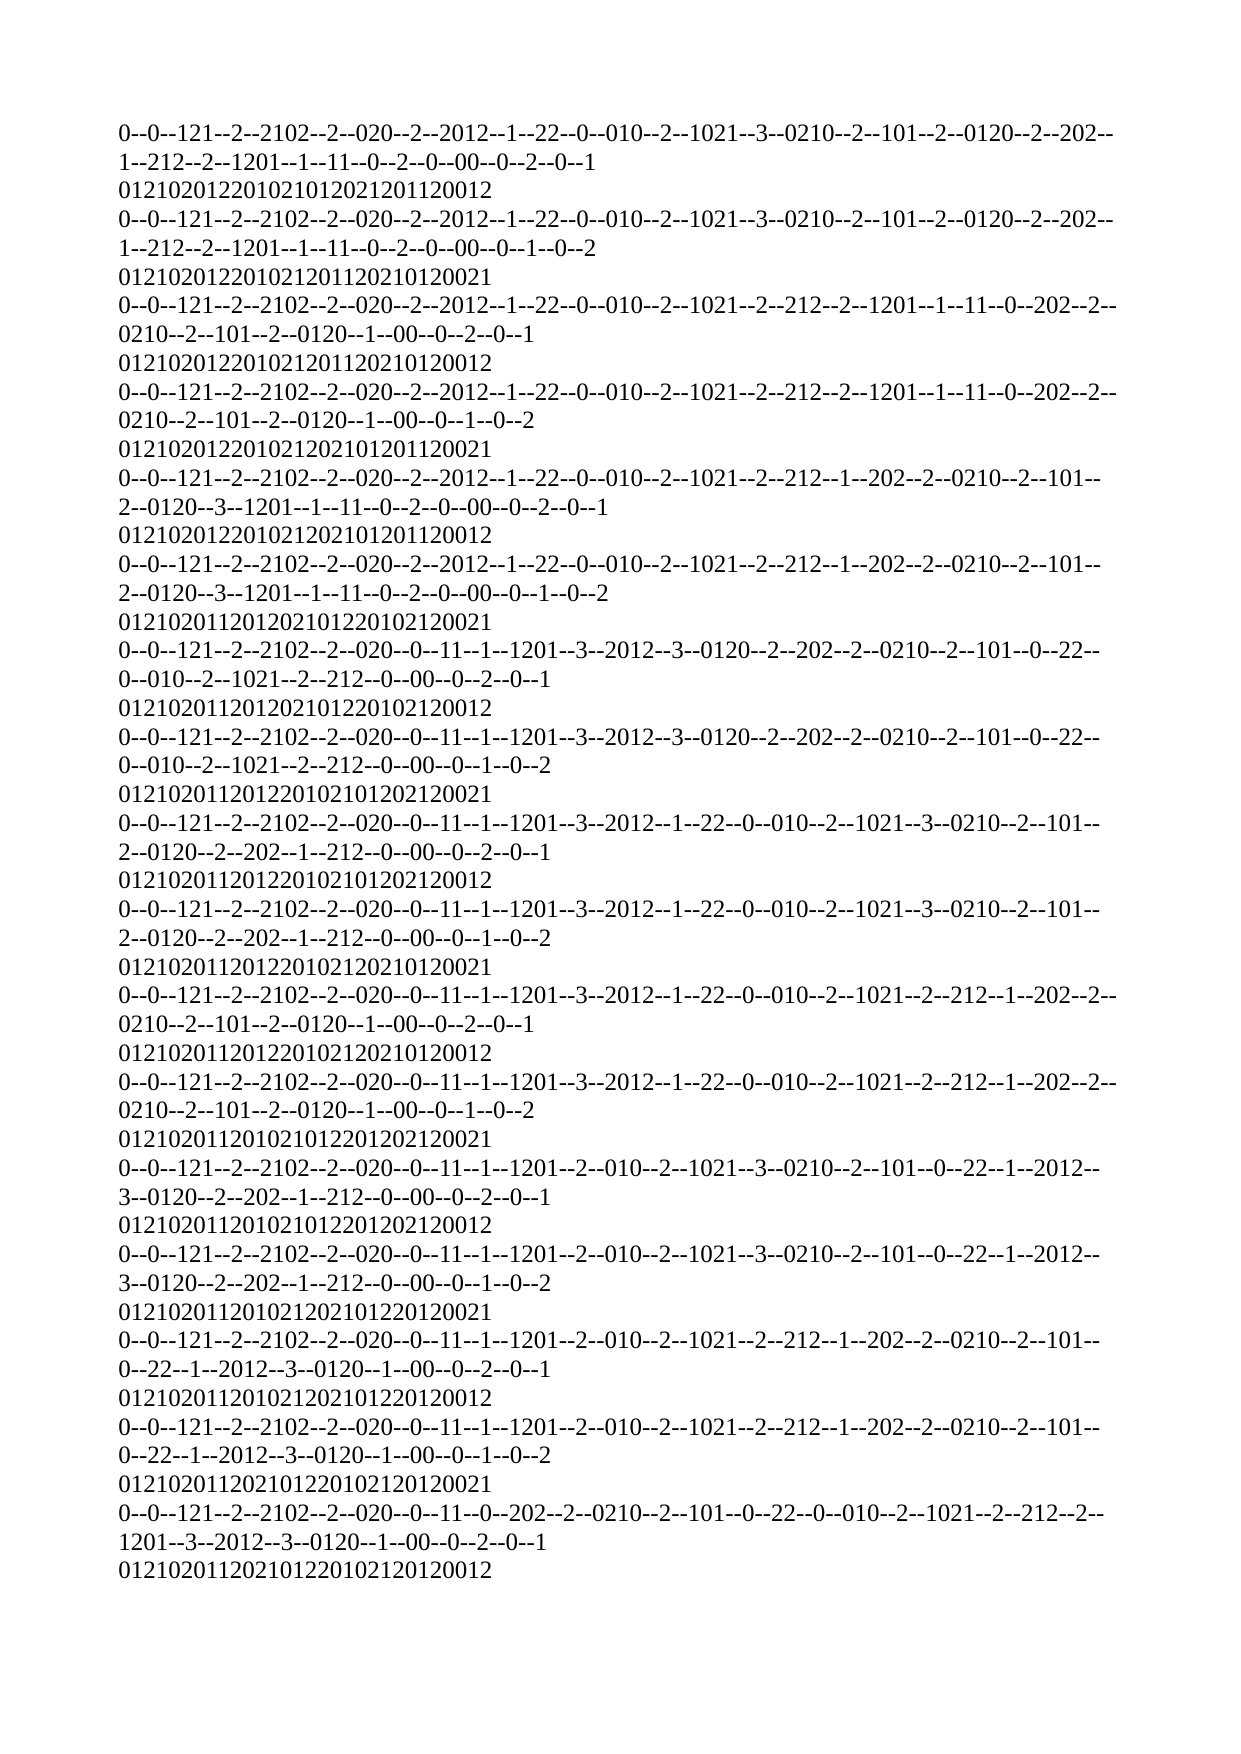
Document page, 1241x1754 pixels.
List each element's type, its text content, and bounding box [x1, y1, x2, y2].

text 0--0--121--2--2102--2--020--0--11--1--1201--3--2012--3--0120--2--202--2--0210--2--101--0--22--0--010--2--1021--2--212--0--00--0--1--0--2 [118, 722, 1122, 779]
text 0--0--121--2--2102--2--020--0--11--1--1201--2--010--2--1021--3--0210--2--101--0--22--1--2012--3--0120--2--202--1--212--0--00--0--2--0--1 [118, 1153, 1122, 1211]
text 012102011201202101220102120012 [118, 693, 1122, 722]
text 012102012201021201120210120012 [118, 348, 1122, 377]
text 0--0--121--2--2102--2--020--0--11--1--1201--3--2012--1--22--0--010--2--1021--2--212--1--202--2--0210--2--101--2--0120--1--00--0--1--0--2 [118, 1067, 1122, 1124]
text 0--0--121--2--2102--2--020--2--2012--1--22--0--010--2--1021--2--212--1--202--2--0210--2--101--2--0120--3--1201--1--11--0--2--0--00--0--1--0--2 [118, 549, 1122, 607]
text 0--0--121--2--2102--2--020--0--11--1--1201--2--010--2--1021--2--212--1--202--2--0210--2--101--0--22--1--2012--3--0120--1--00--0--2--0--1 [118, 1326, 1122, 1383]
text 012102011201220102120210120021 [118, 952, 1122, 981]
text 012102011201021202101220120012 [118, 1383, 1122, 1412]
text 012102011201021012201202120012 [118, 1211, 1122, 1239]
text 0--0--121--2--2102--2--020--2--2012--1--22--0--010--2--1021--2--212--1--202--2--0210--2--101--2--0120--3--1201--1--11--0--2--0--00--0--2--0--1 [118, 463, 1122, 521]
text 012102012201021202101201120012 [118, 521, 1122, 549]
text 012102011201021012201202120021 [118, 1124, 1122, 1153]
text 0--0--121--2--2102--2--020--2--2012--1--22--0--010--2--1021--3--0210--2--101--2--0120--2--202--1--212--2--1201--1--11--0--2--0--00--0--2--0--1 [118, 118, 1122, 176]
text 0--0--121--2--2102--2--020--0--11--0--202--2--0210--2--101--0--22--0--010--2--1021--2--212--2--1201--3--2012--3--0120--1--00--0--2--0--1 [118, 1498, 1122, 1556]
text 0--0--121--2--2102--2--020--2--2012--1--22--0--010--2--1021--3--0210--2--101--2--0120--2--202--1--212--2--1201--1--11--0--2--0--00--0--1--0--2 [118, 204, 1122, 262]
text 012102011202101220102120120012 [118, 1556, 1122, 1584]
text 0--0--121--2--2102--2--020--2--2012--1--22--0--010--2--1021--2--212--2--1201--1--11--0--202--2--0210--2--101--2--0120--1--00--0--2--0--1 [118, 291, 1122, 348]
text 0--0--121--2--2102--2--020--2--2012--1--22--0--010--2--1021--2--212--2--1201--1--11--0--202--2--0210--2--101--2--0120--1--00--0--1--0--2 [118, 377, 1122, 434]
text 0--0--121--2--2102--2--020--0--11--1--1201--3--2012--1--22--0--010--2--1021--3--0210--2--101--2--0120--2--202--1--212--0--00--0--2--0--1 [118, 808, 1122, 866]
text 012102012201021201120210120021 [118, 262, 1122, 291]
text 012102011201220102101202120021 [118, 779, 1122, 808]
text 012102011201220102101202120012 [118, 866, 1122, 894]
text 012102012201021202101201120021 [118, 434, 1122, 463]
text 012102011201021202101220120021 [118, 1297, 1122, 1326]
text 012102011201220102120210120012 [118, 1038, 1122, 1067]
text 0--0--121--2--2102--2--020--0--11--1--1201--2--010--2--1021--3--0210--2--101--0--22--1--2012--3--0120--2--202--1--212--0--00--0--1--0--2 [118, 1239, 1122, 1297]
text 012102011201202101220102120021 [118, 607, 1122, 636]
text 0--0--121--2--2102--2--020--0--11--1--1201--3--2012--1--22--0--010--2--1021--3--0210--2--101--2--0120--2--202--1--212--0--00--0--1--0--2 [118, 894, 1122, 952]
text 012102011202101220102120120021 [118, 1469, 1122, 1498]
text 0--0--121--2--2102--2--020--0--11--1--1201--3--2012--1--22--0--010--2--1021--2--212--1--202--2--0210--2--101--2--0120--1--00--0--2--0--1 [118, 981, 1122, 1038]
text 0--0--121--2--2102--2--020--0--11--1--1201--3--2012--3--0120--2--202--2--0210--2--101--0--22--0--010--2--1021--2--212--0--00--0--2--0--1 [118, 636, 1122, 693]
text 012102012201021012021201120012 [118, 176, 1122, 204]
text 0--0--121--2--2102--2--020--0--11--1--1201--2--010--2--1021--2--212--1--202--2--0210--2--101--0--22--1--2012--3--0120--1--00--0--1--0--2 [118, 1412, 1122, 1469]
